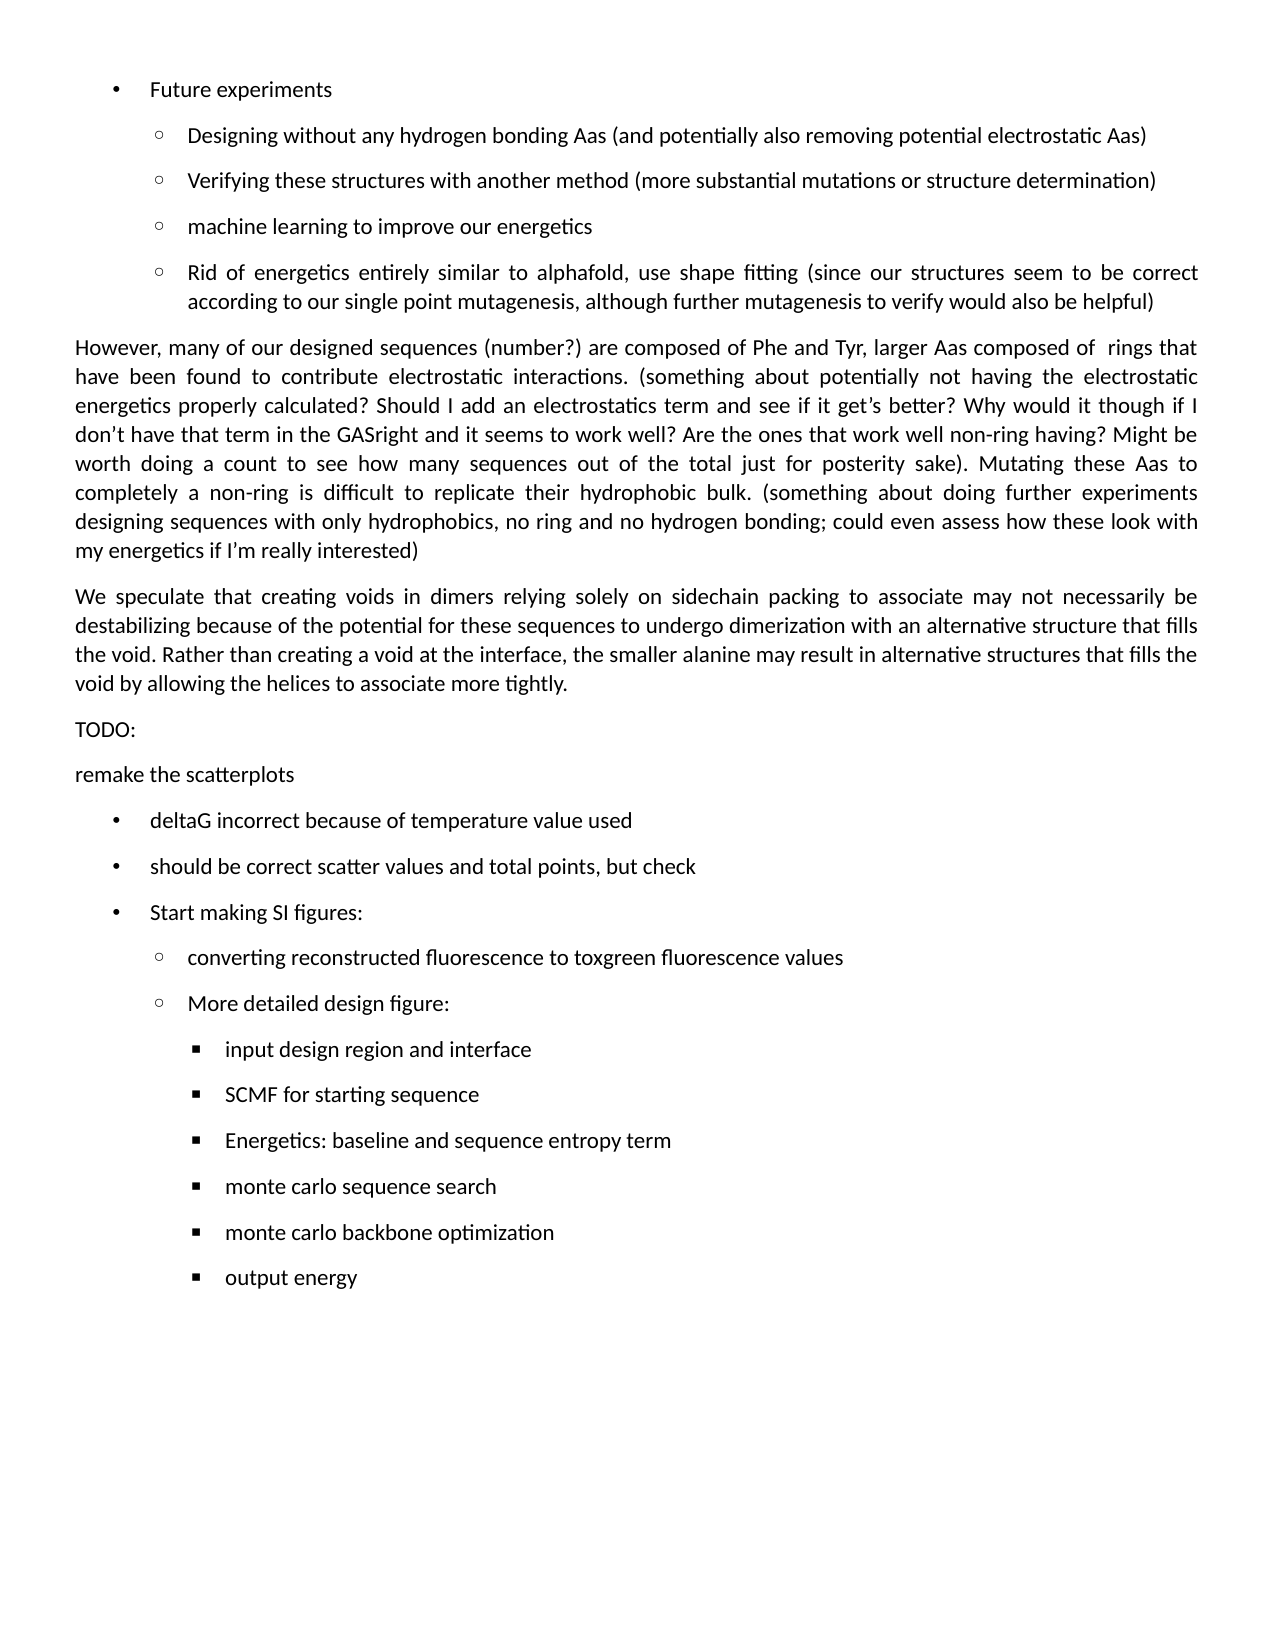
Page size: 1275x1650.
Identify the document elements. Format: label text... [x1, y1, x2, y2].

list SCMF for starting sequence [187, 1081, 1200, 1109]
list should be correct scatter values and total points, but check [112, 852, 1200, 880]
list machine learning to improve our energetics [150, 212, 1200, 240]
list Start making SI figures: [112, 898, 1200, 926]
text TODO: [75, 715, 1200, 743]
text However, many of our designed sequences (number?) are composed of Phe and Tyr, larger Aas composed of rings that have been found to contribute electrostatic interactions. (something about potentially not having the electrostatic energetics properly calculated? Should I add an electrostatics term and see if it get’s better? Why would it though if I don’t have that term in the GASright and it seems to work well? Are the ones that work well non-ring having? Might be worth doing a count to see how many sequences out of the total just for posterity sake). Mutating these Aas to completely a non-ring is difficult to replicate their hydrophobic bulk. (something about doing further experiments designing sequences with only hydrophobics, no ring and no hydrogen bonding; could even assess how these look with my energetics if I’m really interested) [75, 333, 1200, 564]
list Energetics: baseline and sequence entropy term [187, 1126, 1200, 1154]
list monte carlo sequence search [187, 1172, 1200, 1200]
list Verifying these structures with another method (more substantial mutations or structure determination) [150, 166, 1200, 194]
list converting reconstructed fluorescence to toxgreen fluorescence values [150, 943, 1200, 971]
text We speculate that creating voids in dimers relying solely on sidechain packing to associate may not necessarily be destabilizing because of the potential for these sequences to undergo dimerization with an alternative structure that fills the void. Rather than creating a void at the interface, the smaller alanine may result in alternative structures that fills the void by allowing the helices to associate more tightly. [75, 582, 1200, 697]
text remake the scatterplots [75, 761, 1200, 788]
list input design region and interface [187, 1035, 1200, 1063]
list output energy [187, 1263, 1200, 1292]
list Designing without any hydrogen bonding Aas (and potentially also removing potential electrostatic Aas) [150, 121, 1200, 149]
list monte carlo backbone optimization [187, 1218, 1200, 1246]
list More detailed design figure: [150, 989, 1200, 1017]
list deltaG incorrect because of temperature value used [112, 806, 1200, 834]
list Rid of energetics entirely similar to alphafold, use shape fitting (since our structures seem to be correct according to our single point mutagenesis, although further mutagenesis to verify would also be helpful) [150, 258, 1200, 315]
list Future experiments [112, 75, 1200, 103]
